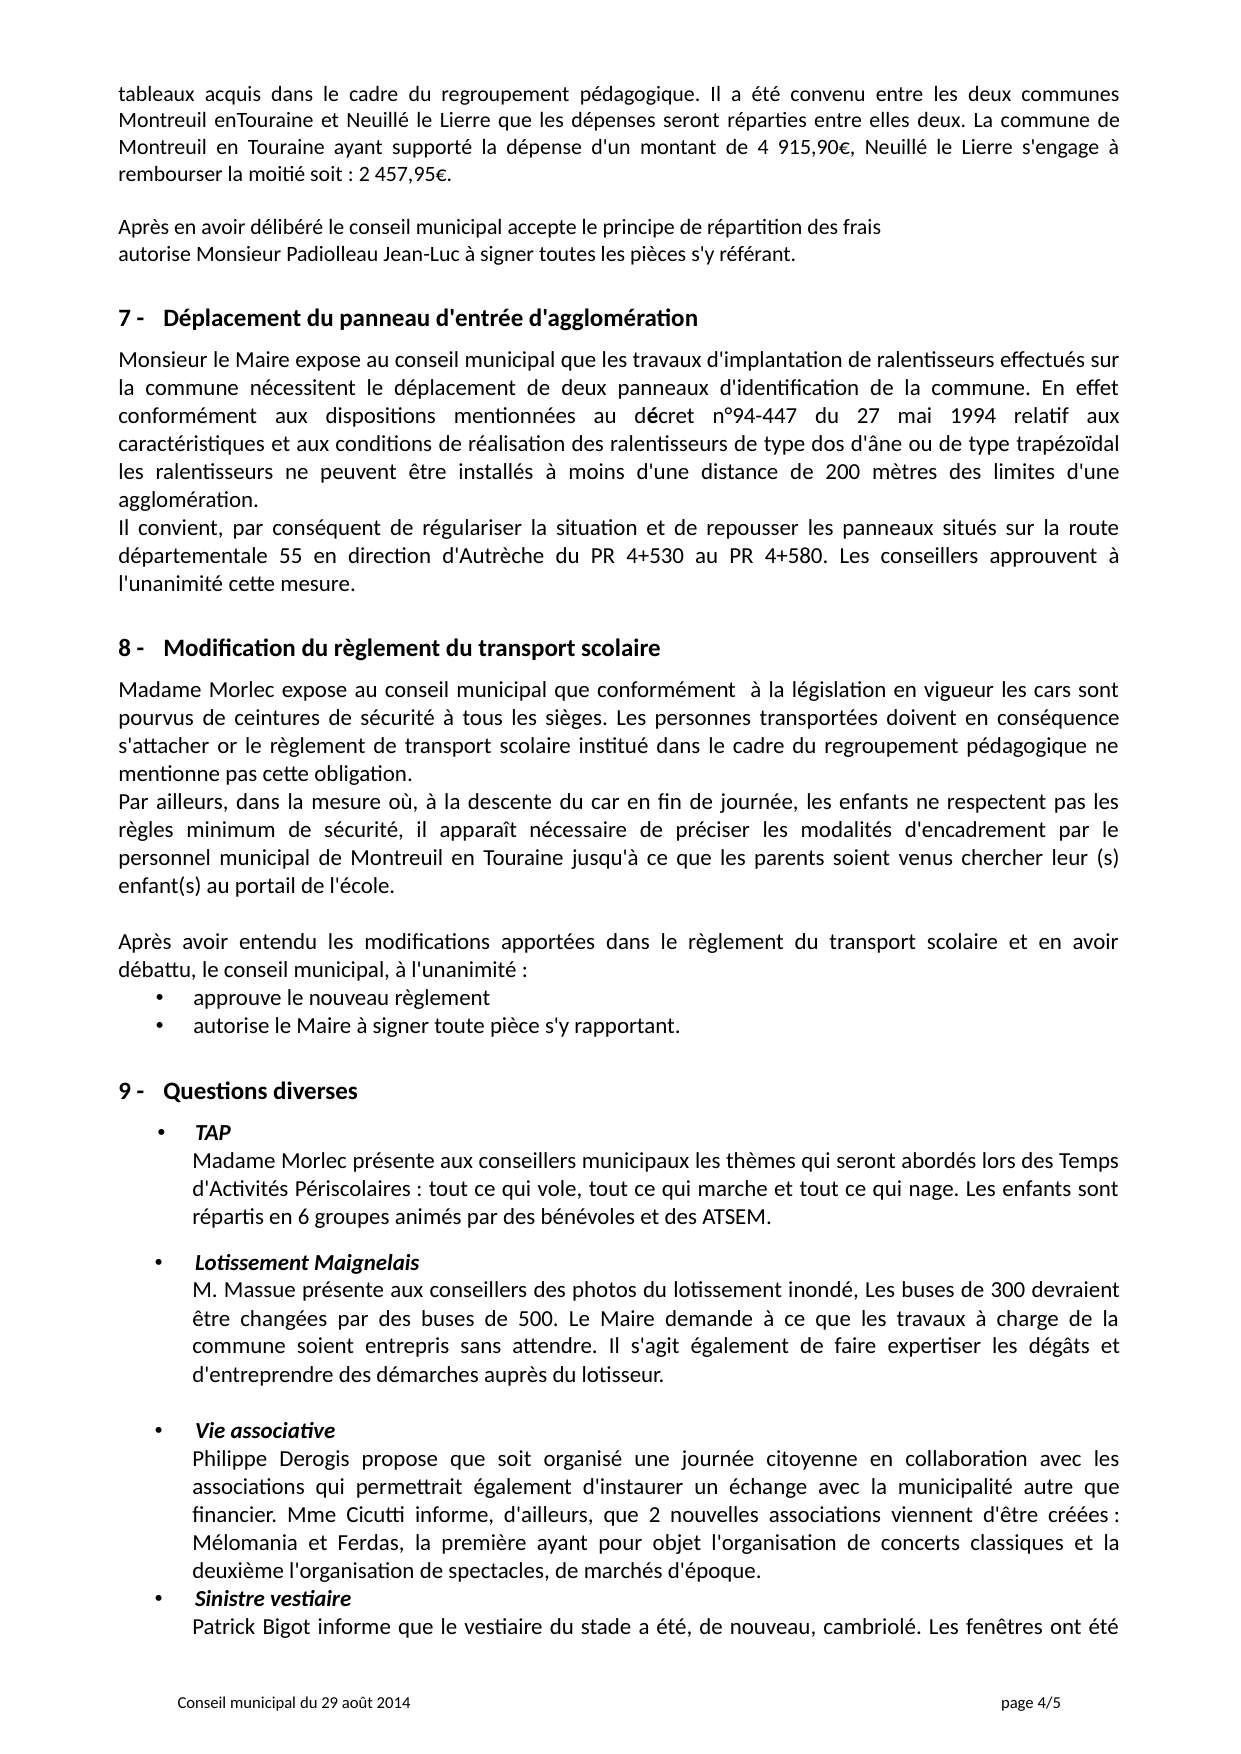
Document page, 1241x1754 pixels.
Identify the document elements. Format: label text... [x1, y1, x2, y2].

list autorise le Maire à signer toute pièce s'y rapportant. [156, 1011, 1120, 1039]
text Après en avoir délibéré le conseil municipal accepte le principe de répartition des frais [118, 213, 1120, 240]
list TAP [157, 1118, 1120, 1146]
subtitle Questions diverses [118, 1075, 1120, 1105]
list M. Massue présente aux conseillers des photos du lotissement inondé, Les buses de 300 devraient être changées par des buses de 500. Le Maire demande à ce que les travaux à charge de la commune soient entrepris sans attendre. Il s'agit également de faire expertiser les dégâts et d'entreprendre des démarches auprès du lotisseur. [154, 1276, 1120, 1388]
text tableaux acquis dans le cadre du regroupement pédagogique. Il a été convenu entre les deux communes Montreuil enTouraine et Neuillé le Lierre que les dépenses seront réparties entre elles deux. La commune de Montreuil en Touraine ayant supporté la dépense d'un montant de 4 915,90€, Neuillé le Lierre s'engage à rembourser la moitié soit : 2 457,95€. [118, 80, 1120, 186]
list Madame Morlec présente aux conseillers municipaux les thèmes qui seront abordés lors des Temps d'Activités Périscolaires : tout ce qui vole, tout ce qui marche et tout ce qui nage. Les enfants sont répartis en 6 groupes animés par des bénévoles et des ATSEM. [154, 1146, 1120, 1230]
subtitle Modification du règlement du transport scolaire [118, 632, 1120, 663]
text Madame Morlec expose au conseil municipal que conformément à la législation en vigueur les cars sont pourvus de ceintures de sécurité à tous les sièges. Les personnes transportées doivent en conséquence s'attacher or le règlement de transport scolaire institué dans le cadre du regroupement pédagogique ne mentionne pas cette obligation. [118, 675, 1120, 787]
text autorise Monsieur Padiolleau Jean-Luc à signer toutes les pièces s'y référant. [118, 240, 1120, 266]
list Philippe Derogis propose que soit organisé une journée citoyenne en collaboration avec les associations qui permettrait également d'instaurer un échange avec la municipalité autre que financier. Mme Cicutti informe, d'ailleurs, que 2 nouvelles associations viennent d'être créées : Mélomania et Ferdas, la première ayant pour objet l'organisation de concerts classiques et la deuxième l'organisation de spectacles, de marchés d'époque. [154, 1444, 1120, 1584]
subtitle Déplacement du panneau d'entrée d'agglomération [118, 302, 1120, 332]
list approuve le nouveau règlement [156, 983, 1120, 1011]
list Vie associative [154, 1416, 1120, 1444]
text Monsieur le Maire expose au conseil municipal que les travaux d'implantation de ralentisseurs effectués sur la commune nécessitent le déplacement de deux panneaux d'identification de la commune. En effet conformément aux dispositions mentionnées au décret n°94-447 du 27 mai 1994 relatif aux caractéristiques et aux conditions de réalisation des ralentisseurs de type dos d'âne ou de type trapézoïdal les ralentisseurs ne peuvent être installés à moins d'une distance de 200 mètres des limites d'une agglomération. [118, 345, 1120, 513]
list Patrick Bigot informe que le vestiaire du stade a été, de nouveau, cambriolé. Les fenêtres ont été [154, 1612, 1120, 1640]
list Sinistre vestiaire [154, 1584, 1120, 1612]
text Après avoir entendu les modifications apportées dans le règlement du transport scolaire et en avoir débattu, le conseil municipal, à l'unanimité : [118, 927, 1120, 983]
text Il convient, par conséquent de régulariser la situation et de repousser les panneaux situés sur la route départementale 55 en direction d'Autrèche du PR 4+530 au PR 4+580. Les conseillers approuvent à l'unanimité cette mesure. [118, 513, 1120, 597]
text Par ailleurs, dans la mesure où, à la descente du car en fin de journée, les enfants ne respectent pas les règles minimum de sécurité, il apparaît nécessaire de préciser les modalités d'encadrement par le personnel municipal de Montreuil en Touraine jusqu'à ce que les parents soient venus chercher leur (s) enfant(s) au portail de l'école. [118, 787, 1120, 899]
list Lotissement Maignelais [154, 1248, 1120, 1276]
